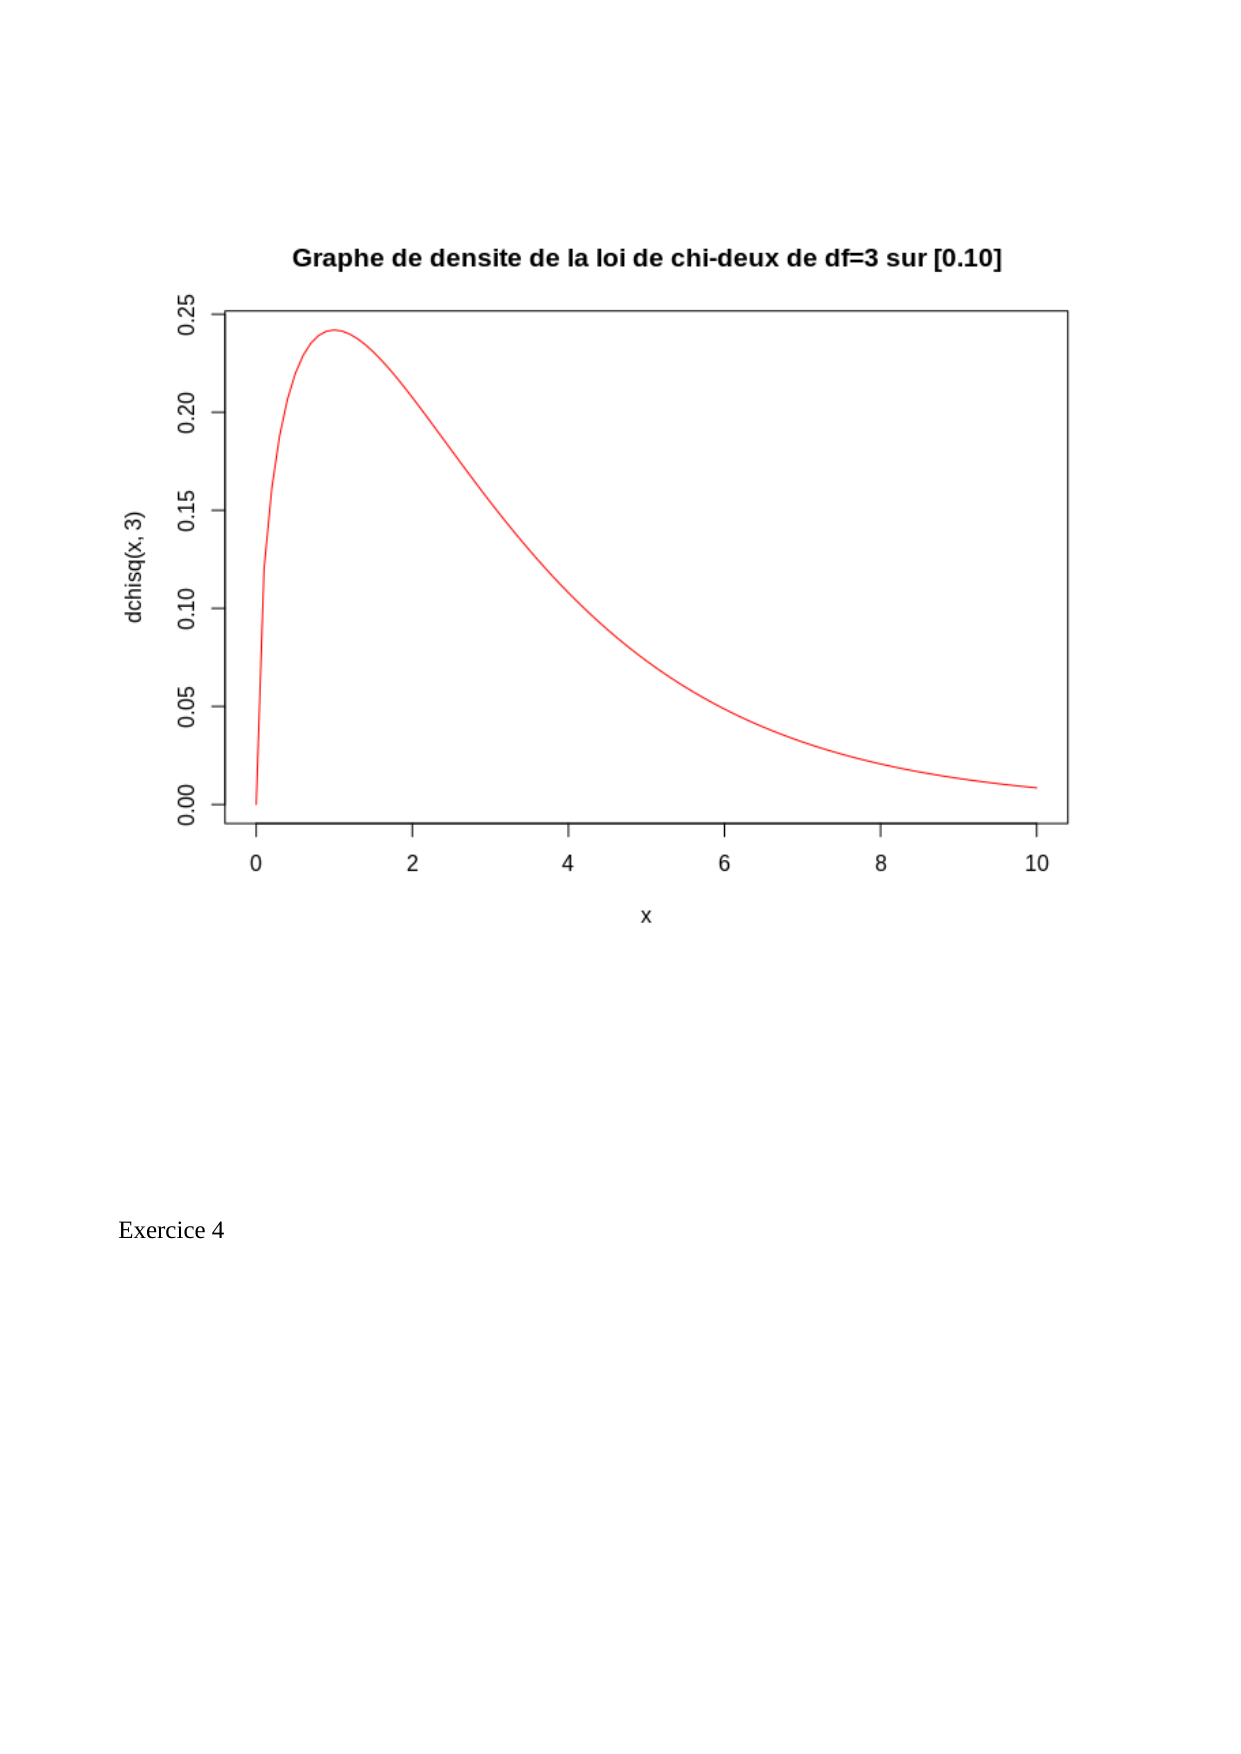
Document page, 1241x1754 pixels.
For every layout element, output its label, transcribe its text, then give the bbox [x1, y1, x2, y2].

picture [118, 204, 1123, 957]
text Exercice 4 [118, 1215, 1122, 1244]
